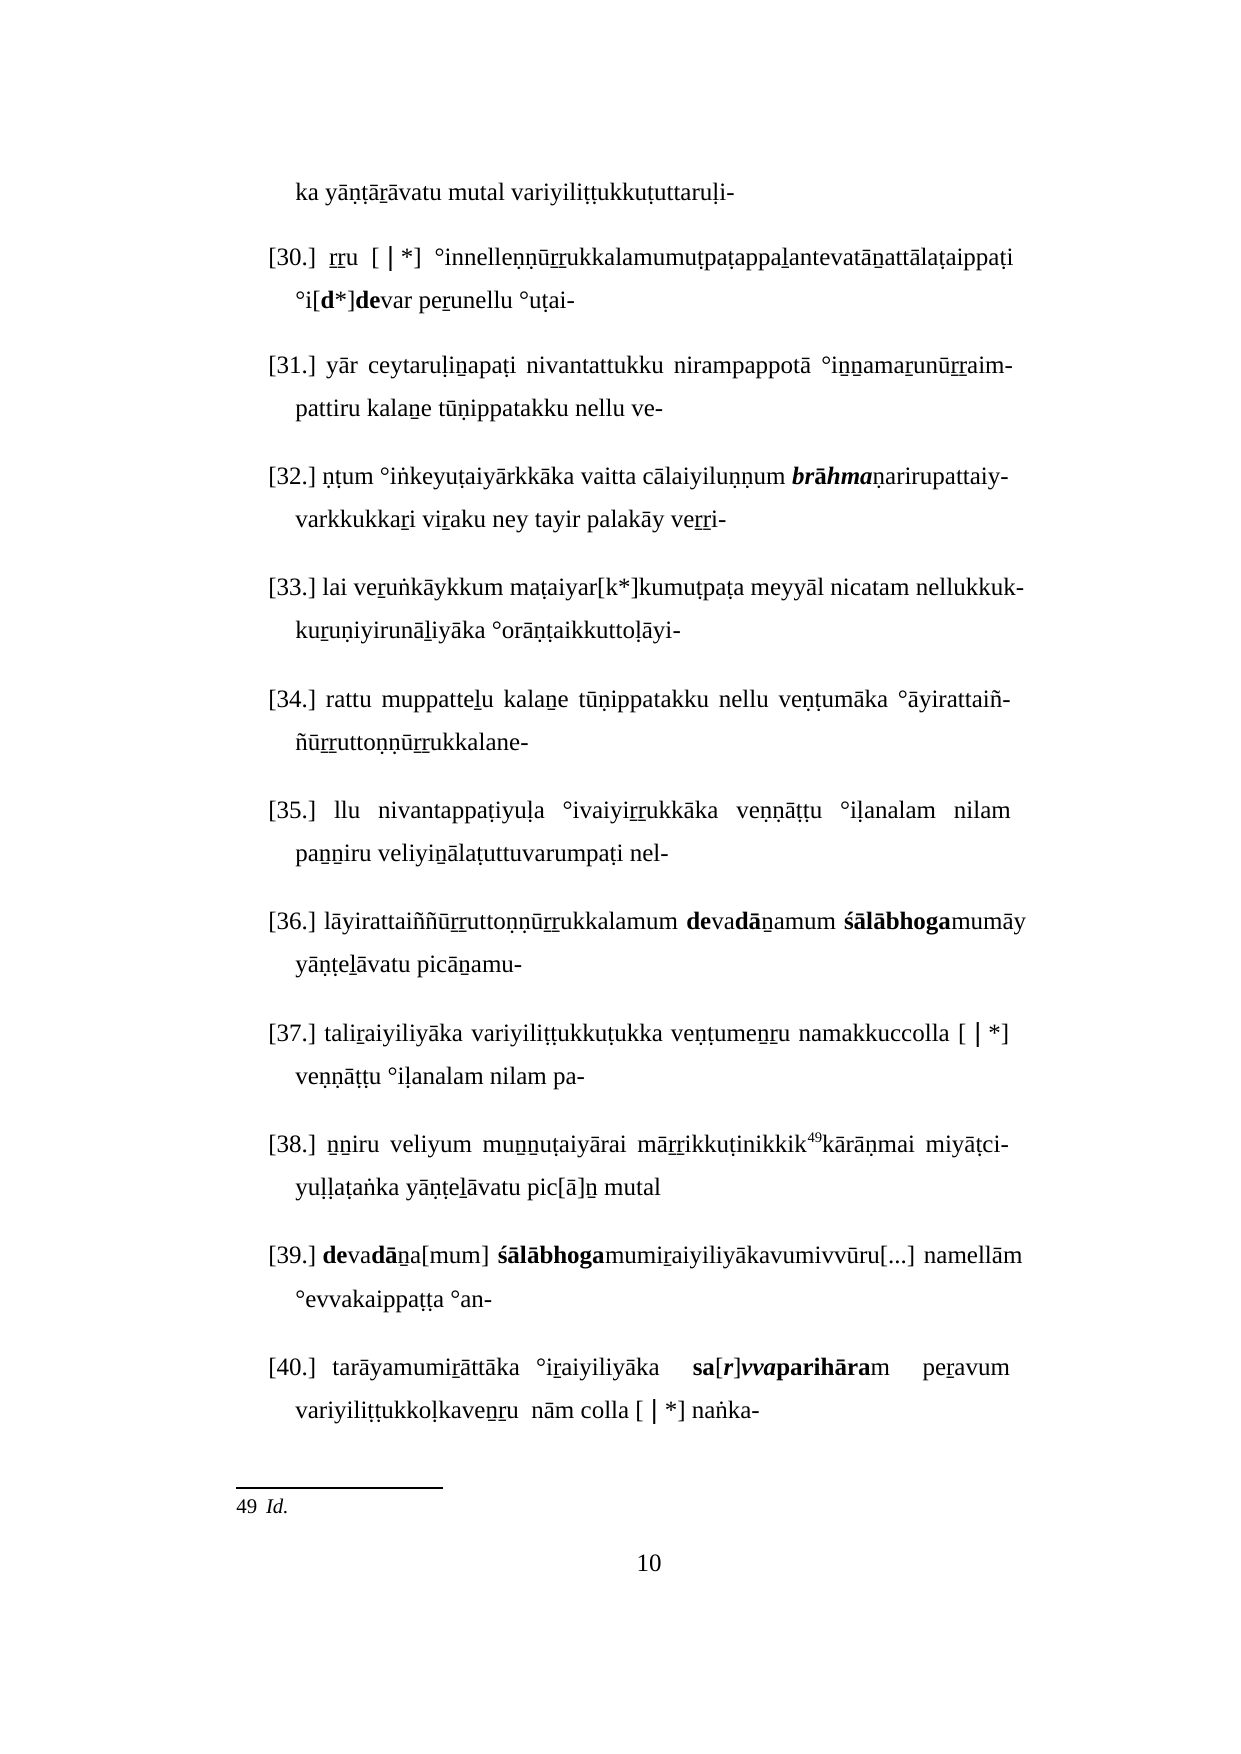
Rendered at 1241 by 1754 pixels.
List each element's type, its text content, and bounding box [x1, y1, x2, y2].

text [40.] tarāyamumiṟāttāka °iṟaiyiliyāka sa[r]vvaparihāram peṟavum variyiliṭṭukkoḷkaveṉṟu nām colla [❘*] naṅka- [268, 1352, 1010, 1424]
text [33.] lai veṟuṅkāykkum maṭaiyar[k*]kumuṭpaṭa meyyāl nicatam nellukkuk-kuṟuṇiyirunāḻiyāka °orāṇṭaikkuttoḷāyi- [268, 572, 1027, 644]
text [34.] rattu muppatteḻu kalaṉe tūṇippatakku nellu veṇṭumāka °āyirattaiñ-ñūṟṟuttoṇṇūṟṟukkalane- [268, 684, 1011, 756]
text Id. [236, 1494, 1061, 1518]
text [35.] llu nivantappaṭiyuḷa °ivaiyiṟṟukkāka veṇṇāṭṭu °iḷanalam nilam paṉṉiru veliyiṉālaṭuttuvarumpaṭi nel- [268, 795, 1011, 867]
text [30.] ṟṟu [❘*] °innelleṇṇūṟṟukkalamumuṭpaṭappaḻantevatāṉattālaṭaippaṭi °i[d*]devar peṟunellu °uṭai- [268, 242, 1014, 314]
text [31.] yār ceytaruḷiṉapaṭi nivantattukku nirampappotā °iṉṉamaṟunūṟṟaim-pattiru kalaṉe tūṇippatakku nellu ve- [268, 350, 1014, 422]
text [29.] runūṟṟukkalamum °i[d*]devarkkeyiṟuppatākakkuṭinikki °iṟaiyiliyā-ka yāṇṭāṟāvatu mutal variyiliṭṭukkuṭuttaruḷi- [268, 177, 1014, 206]
text [37.] taliṟaiyiliyāka variyiliṭṭukkuṭukka veṇṭumeṉṟu namakkuccolla [❘*] veṇṇāṭṭu °iḷanalam nilam pa- [268, 1018, 1009, 1090]
text [32.] ṇṭum °iṅkeyuṭaiyārkkāka vaitta cālaiyiluṇṇum brāhmaṇarirupattaiy-varkkukkaṟi viṟaku ney tayir palakāy veṟṟi- [268, 461, 1014, 533]
text [39.] devadāṉa[mum] śālābhogamumiṟaiyiliyākavumivvūru[...] namellām °evvakaippaṭṭa °an- [268, 1241, 1022, 1312]
text [38.] ṉṉiru veliyum muṉṉuṭaiyārai māṟṟikkuṭinikkikkārāṇmai miyāṭci-yuḷḷaṭaṅka yāṇṭeḻāvatu pic[ā]ṉ mutal [268, 1129, 1009, 1201]
text [36.] lāyirattaiññūṟṟuttoṇṇūṟṟukkalamum devadāṉamum śālābhogamumāy yāṇṭeḻāvatu picāṉamu- [268, 906, 1026, 978]
